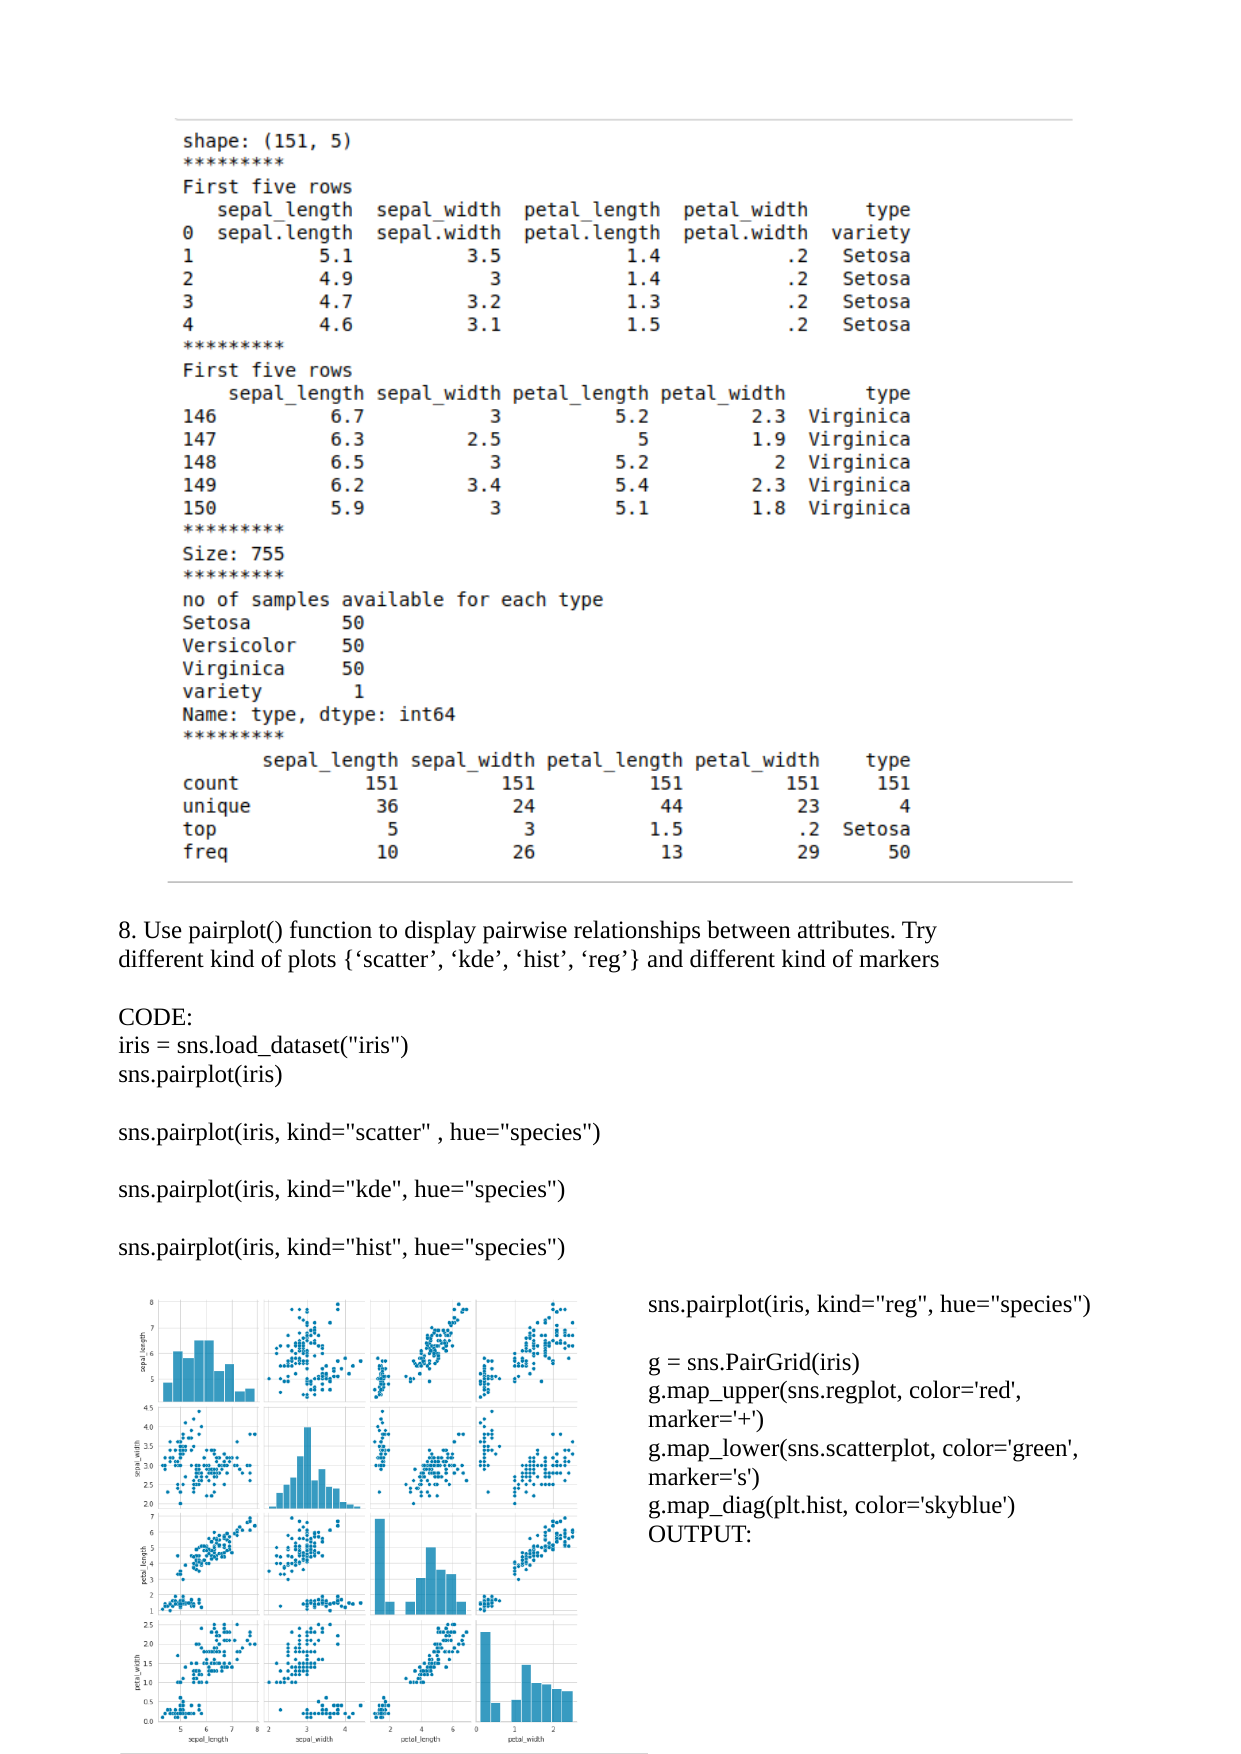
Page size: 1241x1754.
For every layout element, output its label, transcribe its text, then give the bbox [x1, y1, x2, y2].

text sns.pairplot(iris, kind="scatter" , hue="species") [118, 1117, 1122, 1145]
text CODE: [118, 1002, 1122, 1030]
text g.map_upper(sns.regplot, color='red', marker='+') [648, 1375, 1122, 1433]
text sns.pairplot(iris, kind="reg", hue="species") [648, 1289, 1122, 1318]
text sns.pairplot(iris, kind="hist", hue="species") [118, 1232, 1122, 1260]
text different kind of plots {‘scatter’, ‘kde’, ‘hist’, ‘reg’} and different kind of markers [118, 944, 1122, 973]
picture [167, 118, 1073, 887]
text g.map_lower(sns.scatterplot, color='green', marker='s') [648, 1433, 1122, 1490]
text g.map_diag(plt.hist, color='skyblue') [648, 1490, 1122, 1519]
text iris = sns.load_dataset("iris") [118, 1030, 1122, 1059]
text g = sns.PairGrid(iris) [648, 1347, 1122, 1375]
text sns.pairplot(iris) [118, 1059, 1122, 1088]
text 8. Use pairplot() function to display pairwise relationships between attributes. Try [118, 915, 1122, 944]
text OUTPUT: [648, 1519, 1122, 1548]
picture [120, 1286, 648, 1754]
text sns.pairplot(iris, kind="kde", hue="species") [118, 1174, 1122, 1203]
